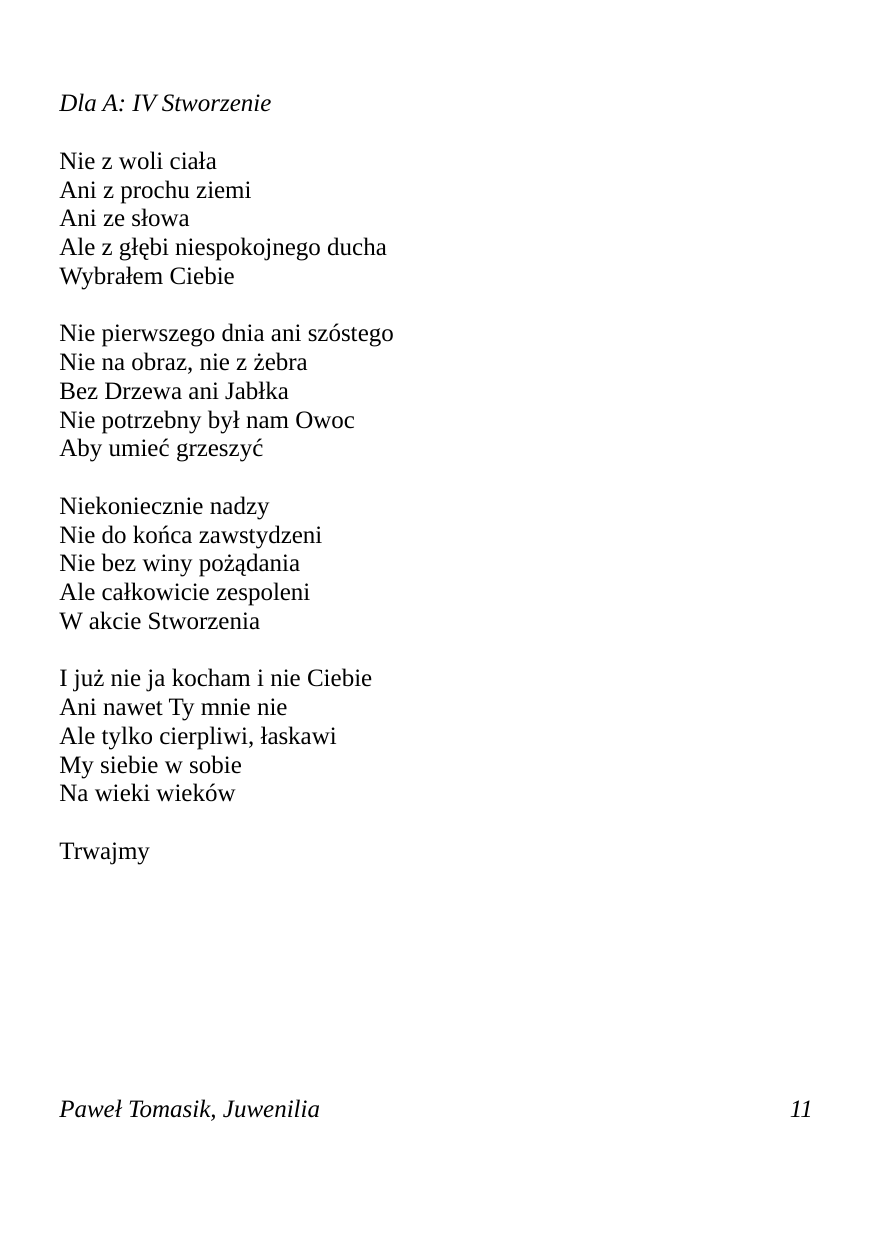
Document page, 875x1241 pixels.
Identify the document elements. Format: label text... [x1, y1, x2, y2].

text Nie pierwszego dnia ani szóstego [59, 318, 815, 347]
text W akcie Stworzenia [59, 606, 815, 635]
text Ale z głębi niespokojnego ducha [59, 232, 815, 261]
text Niekoniecznie nadzy [59, 491, 815, 520]
text Nie bez winy pożądania [59, 548, 815, 577]
text Ani ze słowa [59, 203, 815, 232]
text Nie do końca zawstydzeni [59, 520, 815, 548]
text Dla A: IV Stworzenie [59, 88, 815, 117]
text Wybrałem Ciebie [59, 261, 815, 290]
text Nie na obraz, nie z żebra [59, 347, 815, 376]
text Bez Drzewa ani Jabłka [59, 376, 815, 405]
text Ale tylko cierpliwi, łaskawi [59, 721, 815, 750]
text Ani z prochu ziemi [59, 175, 815, 203]
text Na wieki wieków [59, 778, 815, 807]
text Nie z woli ciała [59, 146, 815, 175]
text I już nie ja kocham i nie Ciebie [59, 663, 815, 692]
text My siebie w sobie [59, 750, 815, 778]
text Nie potrzebny był nam Owoc [59, 405, 815, 433]
text Ani nawet Ty mnie nie [59, 692, 815, 721]
text Trwajmy [59, 836, 815, 865]
text Ale całkowicie zespoleni [59, 577, 815, 606]
text Aby umieć grzeszyć [59, 433, 815, 462]
